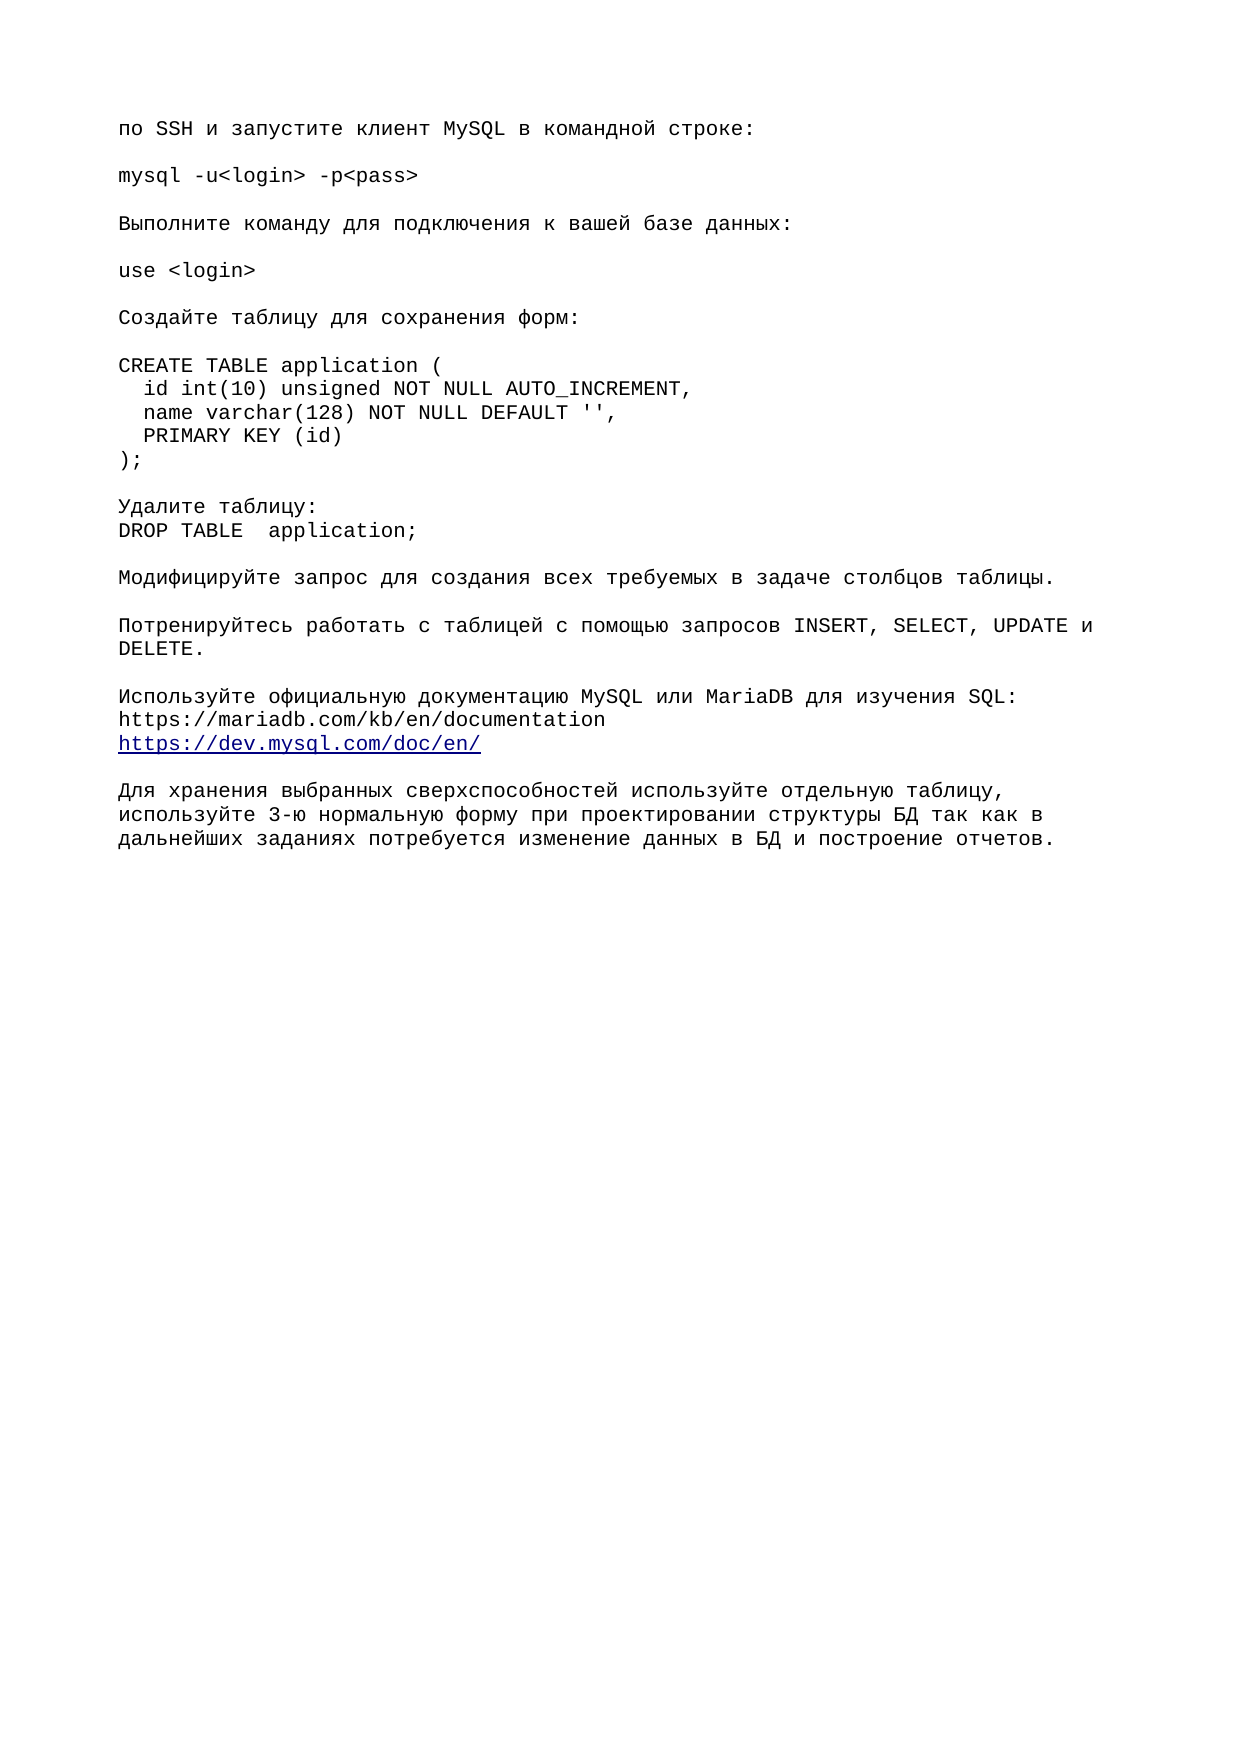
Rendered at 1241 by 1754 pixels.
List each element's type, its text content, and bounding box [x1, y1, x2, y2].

text use <login> [118, 260, 1122, 284]
text Используйте официальную документацию MySQL или MariaDB для изучения SQL: [118, 686, 1122, 709]
text Потренируйтесь работать с таблицей с помощью запросов INSERT, SELECT, UPDATE и DELETE. [118, 615, 1122, 662]
text mysql -u<login> -p<pass> [118, 165, 1122, 189]
text PRIMARY KEY (id) [118, 426, 1122, 449]
text Создайте таблицу для сохранения форм: [118, 307, 1122, 331]
text name varchar(128) NOT NULL DEFAULT '', [118, 402, 1122, 426]
text Удалите таблицу: [118, 496, 1122, 520]
text DROP TABLE application; [118, 520, 1122, 544]
text https://dev.mysql.com/doc/en/ [118, 733, 1122, 757]
text Выполните команду для подключения к вашей базе данных: [118, 213, 1122, 236]
text Для хранения выбранных сверхспособностей используйте отдельную таблицу, используйте 3-ю нормальную форму при проектировании структуры БД так как в дальнейших заданиях потребуется изменение данных в БД и построение отчетов. [118, 780, 1122, 851]
text CREATE TABLE application ( [118, 354, 1122, 378]
text ); [118, 449, 1122, 473]
text https://mariadb.com/kb/en/documentation [118, 709, 1122, 733]
text по SSH и запустите клиент MySQL в командной строке: [118, 118, 1122, 142]
text Модифицируйте запрос для создания всех требуемых в задаче столбцов таблицы. [118, 567, 1122, 591]
text id int(10) unsigned NOT NULL AUTO_INCREMENT, [118, 378, 1122, 402]
